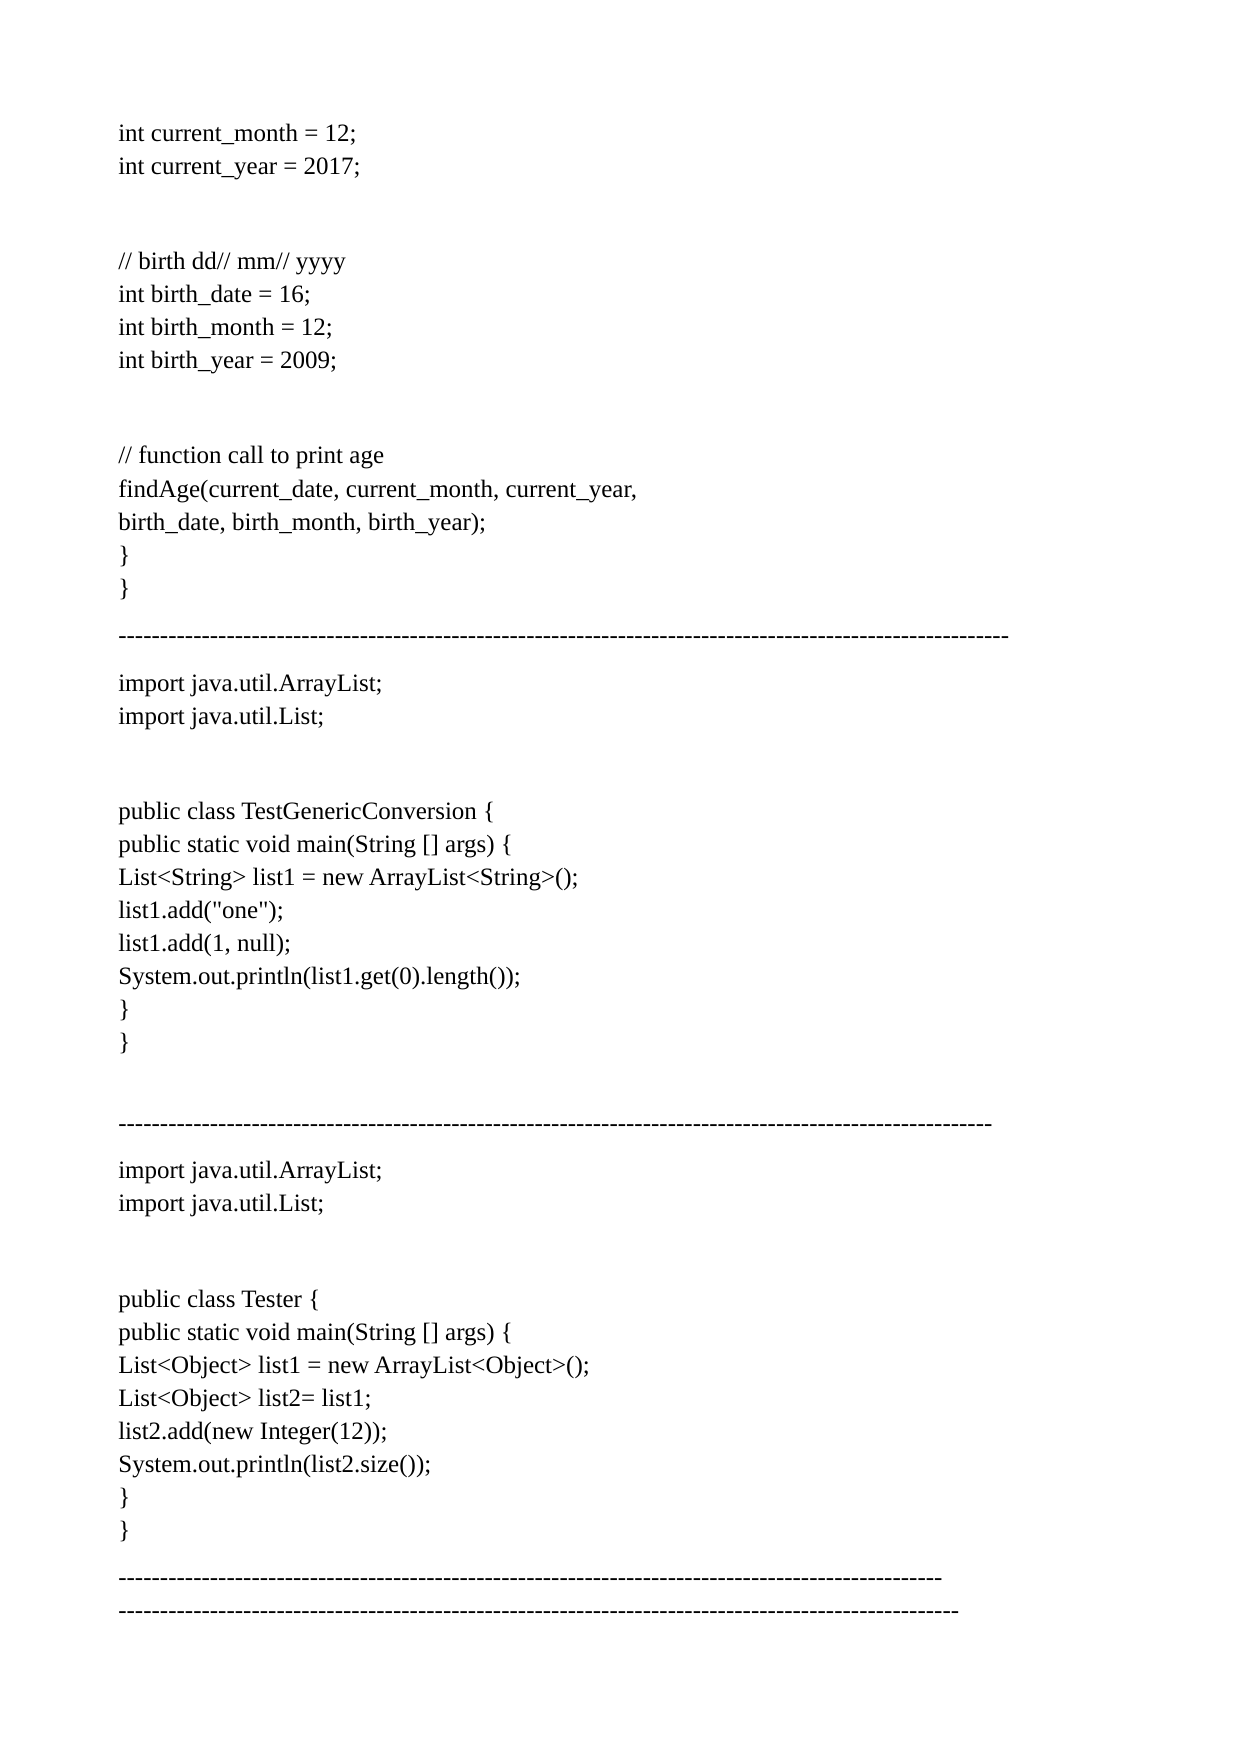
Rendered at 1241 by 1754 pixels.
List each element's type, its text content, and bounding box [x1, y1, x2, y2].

text ----------------------------------------------------------------------------------------------------------- [118, 620, 1122, 649]
text --------------------------------------------------------------------------------------------------- ----------------------------------------------------------------------------------------------------- [118, 1562, 1122, 1624]
text --------------------------------------------------------------------------------------------------------- [118, 1075, 1122, 1137]
text import java.util.ArrayList; import java.util.List; [118, 668, 1122, 730]
text public class TestGenericConversion { public static void main(String [] args) { List<String> list1 = new ArrayList<String>(); list1.add("one"); list1.add(1, null); System.out.println(list1.get(0).length()); } } [118, 796, 1122, 1056]
text import java.util.ArrayList; import java.util.List; [118, 1156, 1122, 1217]
text // birth dd// mm// yyyy int birth_date = 16; int birth_month = 12; int birth_year = 2009; [118, 246, 1122, 374]
text public class Tester { public static void main(String [] args) { List<Object> list1 = new ArrayList<Object>(); List<Object> list2= list1; list2.add(new Integer(12)); System.out.println(list2.size()); } } [118, 1284, 1122, 1544]
text // function call to print age findAge(current_date, current_month, current_year, birth_date, birth_month, birth_year); } } [118, 441, 1122, 601]
text int current_month = 12; int current_year = 2017; [118, 118, 1122, 180]
